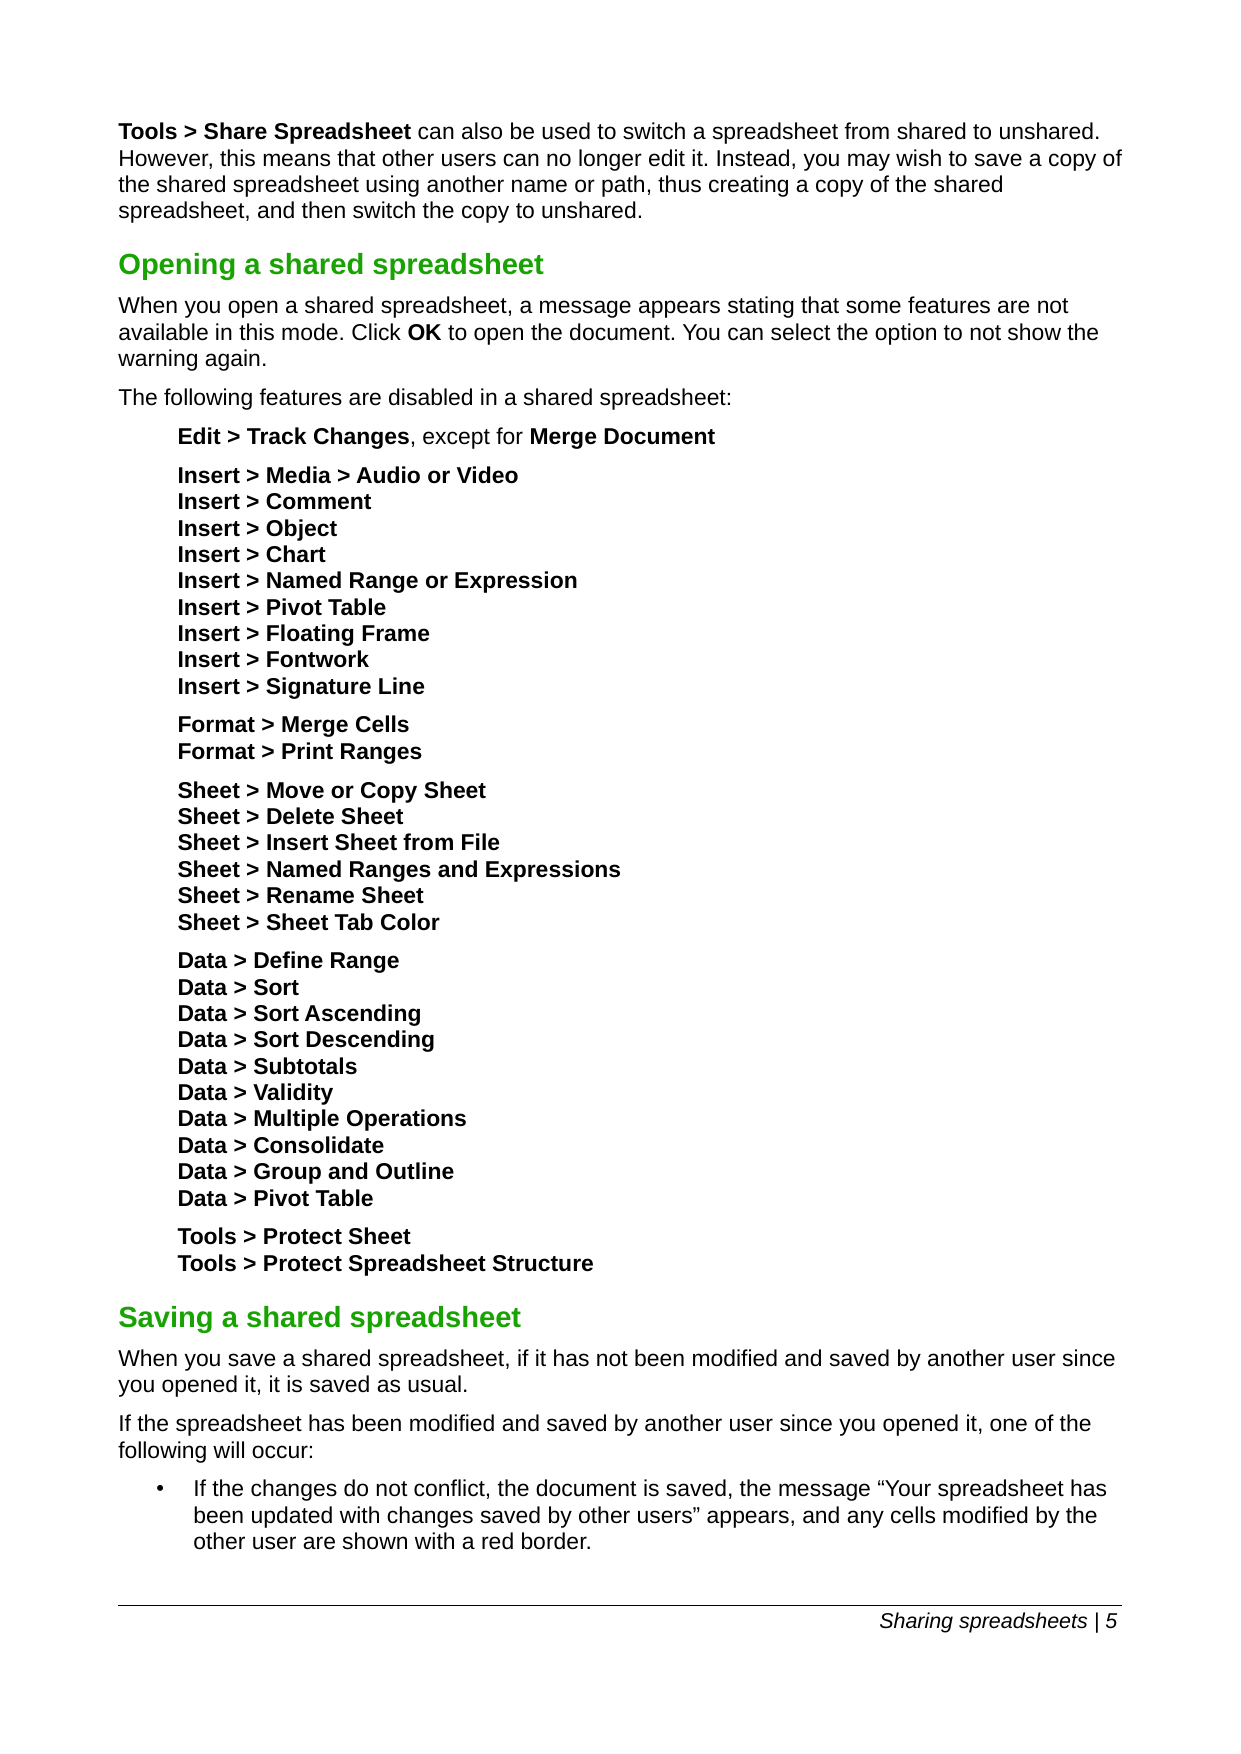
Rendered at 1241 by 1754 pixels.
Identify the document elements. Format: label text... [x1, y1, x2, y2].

text When you save a shared spreadsheet, if it has not been modified and saved by another user since you opened it, it is saved as usual. [118, 1345, 1122, 1398]
text Sheet > Move or Copy Sheet Sheet > Delete Sheet Sheet > Insert Sheet from File Sheet > Named Ranges and Expressions Sheet > Rename Sheet Sheet > Sheet Tab Color [177, 777, 1122, 935]
subtitle Opening a shared spreadsheet [118, 247, 1122, 281]
text Edit > Track Changes, except for Merge Document [177, 423, 1122, 449]
text Data > Define Range Data > Sort Data > Sort Ascending Data > Sort Descending Data > Subtotals Data > Validity Data > Multiple Operations Data > Consolidate Data > Group and Outline Data > Pivot Table [177, 947, 1122, 1211]
text The following features are disabled in a shared spreadsheet: [118, 384, 1122, 410]
text Tools > Protect Sheet Tools > Protect Spreadsheet Structure [177, 1223, 1122, 1276]
text When you open a shared spreadsheet, a message appears stating that some features are not available in this mode. Click OK to open the document. You can select the option to not show the warning again. [118, 292, 1122, 372]
list If the changes do not conflict, the document is saved, the message “Your spreadsheet has been updated with changes saved by other users” appears, and any cells modified by the other user are shown with a red border. [156, 1475, 1122, 1554]
text Format > Merge Cells Format > Print Ranges [177, 711, 1122, 764]
text Tools > Share Spreadsheet can also be used to switch a spreadsheet from shared to unshared. However, this means that other users can no longer edit it. Instead, you may wish to save a copy of the shared spreadsheet using another name or path, thus creating a copy of the shared spreadsheet, and then switch the copy to unshared. [118, 118, 1122, 223]
subtitle Saving a shared spreadsheet [118, 1300, 1122, 1333]
text If the spreadsheet has been modified and saved by another user since you opened it, one of the following will occur: [118, 1410, 1122, 1463]
text Insert > Media > Audio or Video Insert > Comment Insert > Object Insert > Chart Insert > Named Range or Expression Insert > Pivot Table Insert > Floating Frame Insert > Fontwork Insert > Signature Line [177, 462, 1122, 699]
